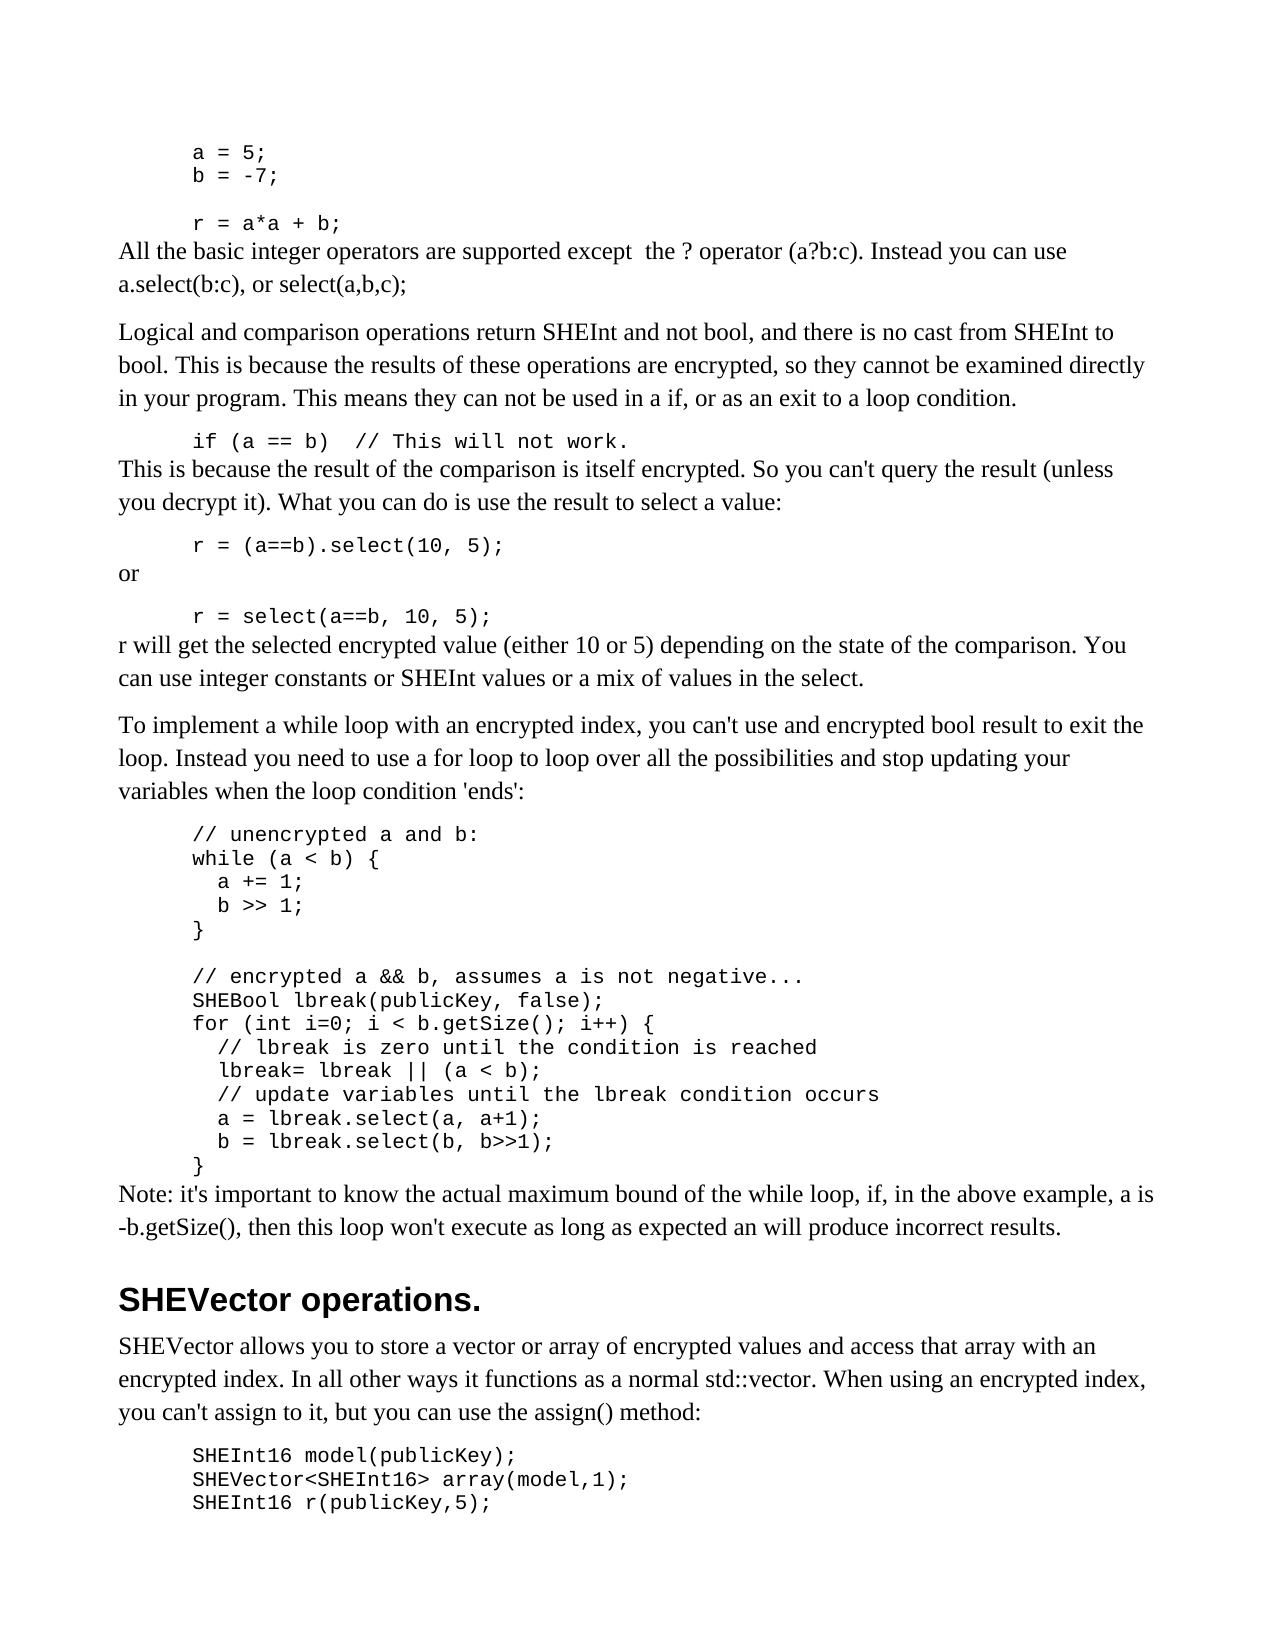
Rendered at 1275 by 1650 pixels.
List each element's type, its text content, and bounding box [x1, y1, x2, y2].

text r will get the selected encrypted value (either 10 or 5) depending on the state of the comparison. You can use integer constants or SHEInt values or a mix of values in the select. [118, 630, 1157, 692]
text SHEInt16 r(publicKey,5); [192, 1492, 1157, 1516]
text b = -7; [192, 165, 1157, 189]
text All the basic integer operators are supported except the ? operator (a?b:c). Instead you can use a.select(b:c), or select(a,b,c); [118, 236, 1157, 298]
text a += 1; [192, 871, 1157, 895]
text or [118, 558, 1157, 587]
text b >> 1; [192, 895, 1157, 919]
text SHEVector allows you to store a vector or array of encrypted values and access that array with an encrypted index. In all other ways it functions as a normal std::vector. When using an encrypted index, you can't assign to it, but you can use the assign() method: [118, 1331, 1157, 1426]
text b = lbreak.select(b, b>>1); [192, 1131, 1157, 1155]
text To implement a while loop with an encrypted index, you can't use and encrypted bool result to exit the loop. Instead you need to use a for loop to loop over all the possibilities and stop updating your variables when the loop condition 'ends': [118, 710, 1157, 805]
text This is because the result of the comparison is itself encrypted. So you can't query the result (unless you decrypt it). What you can do is use the result to select a value: [118, 454, 1157, 516]
text // encrypted a && b, assumes a is not negative... [192, 966, 1157, 989]
text a = 5; [192, 142, 1157, 165]
text } [192, 919, 1157, 942]
text while (a < b) { [192, 848, 1157, 871]
text Logical and comparison operations return SHEInt and not bool, and there is no cast from SHEInt to bool. This is because the results of these operations are encrypted, so they cannot be examined directly in your program. This means they can not be used in a if, or as an exit to a loop condition. [118, 317, 1157, 412]
text // unencrypted a and b: [192, 824, 1157, 848]
text SHEVector<SHEInt16> array(model,1); [192, 1469, 1157, 1492]
text lbreak= lbreak || (a < b); [192, 1061, 1157, 1084]
text SHEBool lbreak(publicKey, false); [192, 989, 1157, 1013]
subtitle SHEVector operations. [118, 1280, 1157, 1319]
text r = a*a + b; [192, 213, 1157, 236]
text } [192, 1155, 1157, 1179]
text // update variables until the lbreak condition occurs [192, 1084, 1157, 1108]
text if (a == b) // This will not work. [192, 431, 1157, 454]
text // lbreak is zero until the condition is reached [192, 1037, 1157, 1061]
text Note: it's important to know the actual maximum bound of the while loop, if, in the above example, a is -b.getSize(), then this loop won't execute as long as expected an will produce incorrect results. [118, 1179, 1157, 1241]
text a = lbreak.select(a, a+1); [192, 1108, 1157, 1131]
text for (int i=0; i < b.getSize(); i++) { [192, 1013, 1157, 1037]
text r = (a==b).select(10, 5); [192, 535, 1157, 558]
text r = select(a==b, 10, 5); [192, 606, 1157, 630]
text SHEInt16 model(publicKey); [192, 1445, 1157, 1469]
